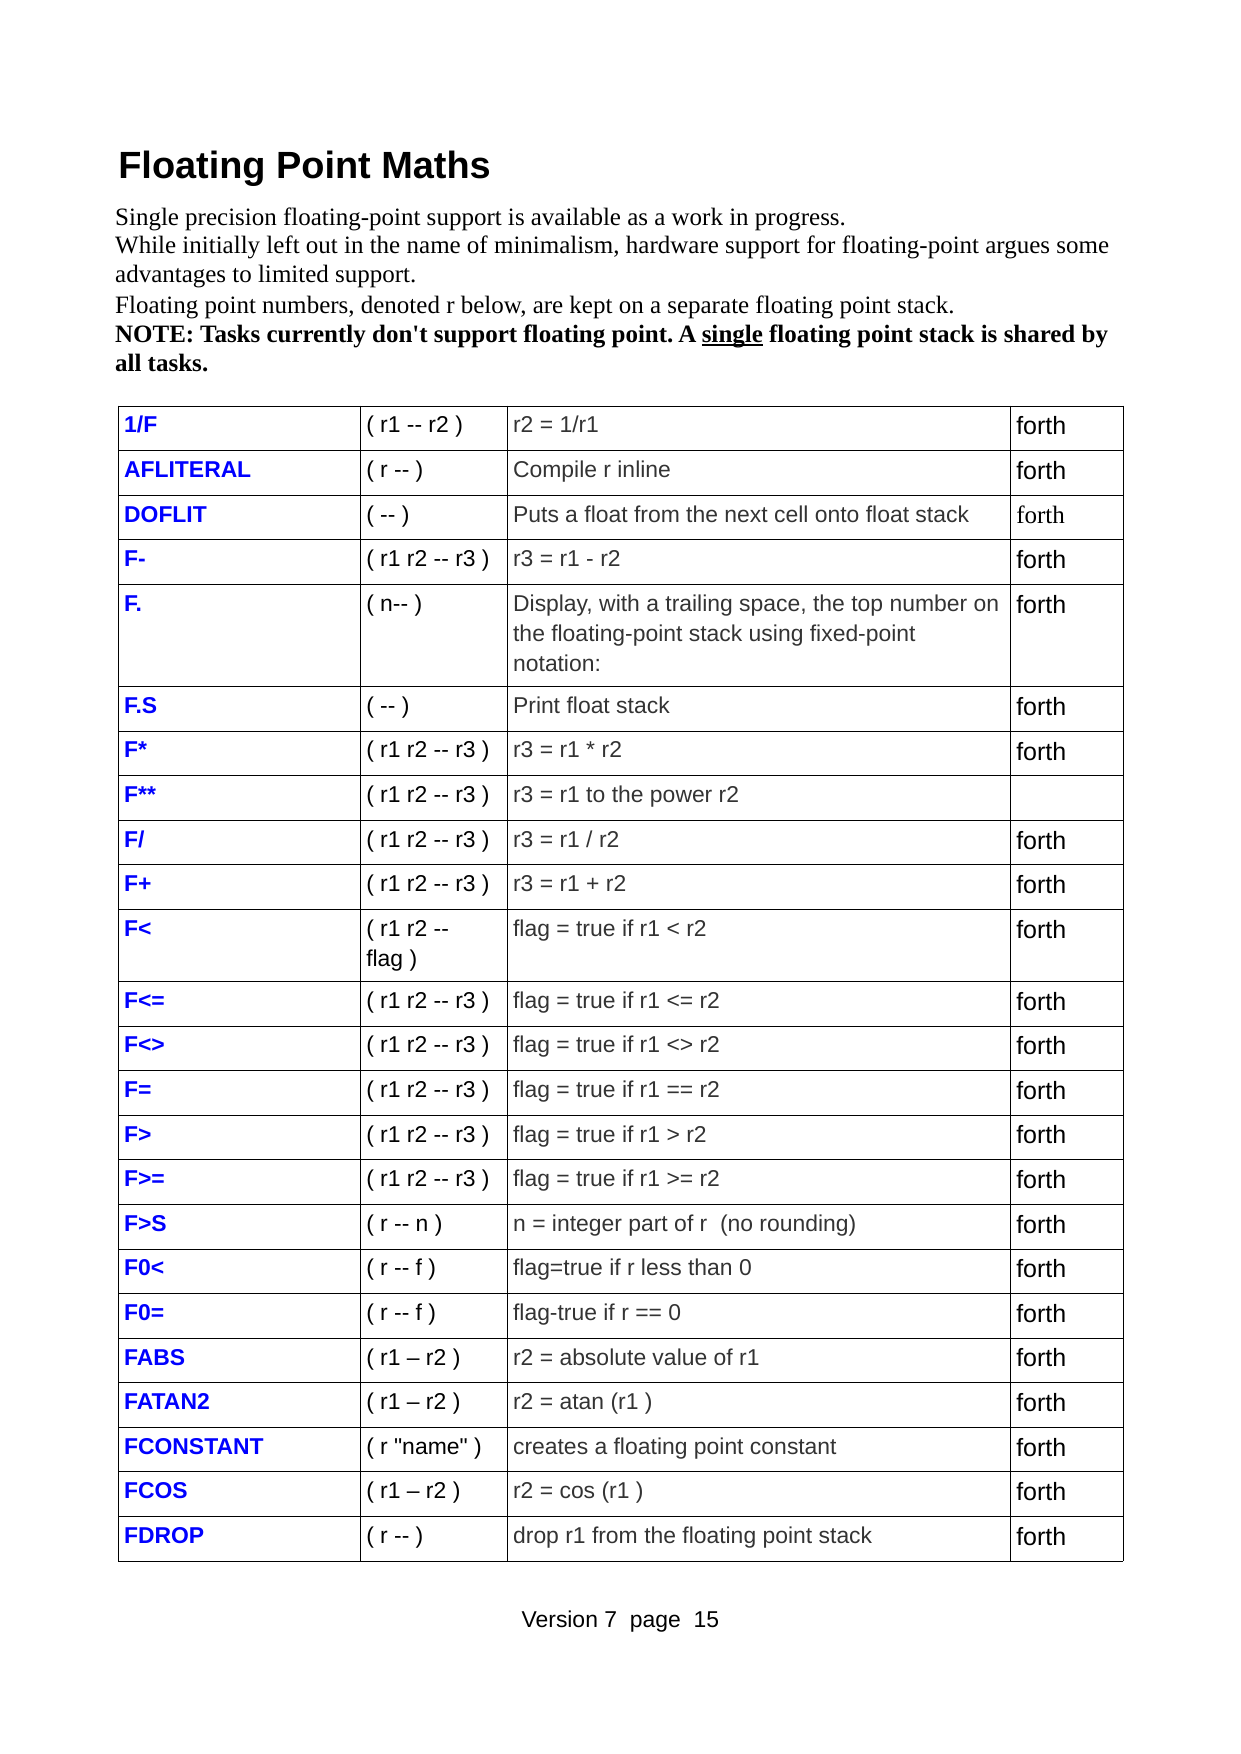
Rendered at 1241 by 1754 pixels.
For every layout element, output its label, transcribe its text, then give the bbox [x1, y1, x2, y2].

table_cell F** [119, 776, 360, 820]
table_cell forth [1011, 1428, 1123, 1471]
table_cell DOFLIT [119, 496, 360, 539]
table_cell ( n-- ) [361, 585, 507, 686]
table_cell flag=true if r less than 0 [508, 1250, 1010, 1293]
table_cell While initially left out in the name of minimalism, hardware support for floating-point argues some advantages to limited support. [112, 231, 1121, 288]
table_cell forth [1011, 1071, 1123, 1115]
table_cell r3 = r1 * r2 [508, 732, 1010, 775]
table_cell forth [1011, 540, 1123, 584]
table_cell FABS [119, 1339, 360, 1382]
table_cell flag = true if r1 < r2 [508, 910, 1010, 981]
table_cell F0< [119, 1250, 360, 1293]
table_cell forth [1011, 1383, 1123, 1427]
table_cell Print float stack [508, 687, 1010, 731]
table_cell ( r1 r2 -- r3 ) [361, 732, 507, 775]
table_cell F< [119, 910, 360, 981]
table_cell F<> [119, 1027, 360, 1070]
table_cell ( r1 r2 -- r3 ) [361, 1160, 507, 1204]
table_cell FATAN2 [119, 1383, 360, 1427]
table_cell F- [119, 540, 360, 584]
table_cell ( r1 r2 -- r3 ) [361, 982, 507, 1026]
table_cell forth [1011, 585, 1123, 686]
table_header r2 = 1/r1 [508, 407, 1010, 450]
subtitle Floating Point Maths [118, 143, 1122, 187]
table_cell forth [1011, 1250, 1123, 1293]
table_cell F0= [119, 1294, 360, 1338]
table_cell r3 = r1 / r2 [508, 821, 1010, 864]
table_cell creates a floating point constant [508, 1428, 1010, 1471]
table_cell ( r1 r2 -- flag ) [361, 910, 507, 981]
table_cell F>S [119, 1205, 360, 1248]
table_cell FCONSTANT [119, 1428, 360, 1471]
table_cell ( r1 r2 -- r3 ) [361, 1071, 507, 1115]
table_cell forth [1011, 1205, 1123, 1248]
table_cell forth [1011, 1472, 1123, 1516]
table_cell ( r -- ) [361, 1517, 507, 1561]
table_cell r3 = r1 + r2 [508, 865, 1010, 909]
table_header forth [1011, 407, 1123, 450]
table_cell r2 = absolute value of r1 [508, 1339, 1010, 1382]
table_cell NOTE: Tasks currently don't support floating point. A single floating point stack is shared by all tasks. [112, 319, 1121, 377]
table_header 1/F [119, 407, 360, 450]
table_cell flag = true if r1 == r2 [508, 1071, 1010, 1115]
table_cell forth [1011, 865, 1123, 909]
table_cell ( r1 r2 -- r3 ) [361, 540, 507, 584]
table_cell forth [1011, 1160, 1123, 1204]
table_cell flag = true if r1 > r2 [508, 1116, 1010, 1159]
table_cell F/ [119, 821, 360, 864]
table_cell F>= [119, 1160, 360, 1204]
table_cell AFLITERAL [119, 451, 360, 495]
table_cell F. [119, 585, 360, 686]
table_cell ( r1 r2 -- r3 ) [361, 1116, 507, 1159]
table_cell ( r -- ) [361, 451, 507, 495]
table_cell FCOS [119, 1472, 360, 1516]
table_cell F* [119, 732, 360, 775]
table_cell forth [1011, 1517, 1123, 1561]
table_cell F> [119, 1116, 360, 1159]
table_cell F.S [119, 687, 360, 731]
table_cell ( r1 r2 -- r3 ) [361, 821, 507, 864]
table_cell ( r -- f ) [361, 1250, 507, 1293]
table_cell F<= [119, 982, 360, 1026]
table_cell flag = true if r1 <= r2 [508, 982, 1010, 1026]
table_cell F+ [119, 865, 360, 909]
table_cell n = integer part of r (no rounding) [508, 1205, 1010, 1248]
table_cell ( r1 r2 -- r3 ) [361, 1027, 507, 1070]
table_cell r3 = r1 - r2 [508, 540, 1010, 584]
table_cell ( -- ) [361, 496, 507, 539]
table_cell flag = true if r1 <> r2 [508, 1027, 1010, 1070]
table_cell Compile r inline [508, 451, 1010, 495]
table_cell forth [1011, 687, 1123, 731]
table_cell forth [1011, 1116, 1123, 1159]
table_cell flag-true if r == 0 [508, 1294, 1010, 1338]
table_cell forth [1011, 910, 1123, 981]
table_cell r2 = atan (r1 ) [508, 1383, 1010, 1427]
table_cell forth [1011, 821, 1123, 864]
table_cell [1011, 776, 1123, 820]
table_cell Floating point numbers, denoted r below, are kept on a separate floating point stack. [112, 288, 1121, 319]
table_cell ( r1 r2 -- r3 ) [361, 776, 507, 820]
table_cell forth [1011, 1339, 1123, 1382]
table_cell FDROP [119, 1517, 360, 1561]
table_cell ( r -- f ) [361, 1294, 507, 1338]
table_cell flag = true if r1 >= r2 [508, 1160, 1010, 1204]
table_cell forth [1011, 1027, 1123, 1070]
table_cell ( r1 – r2 ) [361, 1383, 507, 1427]
table_header ( r1 -- r2 ) [361, 407, 507, 450]
table_cell Puts a float from the next cell onto float stack [508, 496, 1010, 539]
table_cell ( r1 – r2 ) [361, 1472, 507, 1516]
table_cell forth [1011, 732, 1123, 775]
table_cell ( r1 r2 -- r3 ) [361, 865, 507, 909]
table_cell ( r1 – r2 ) [361, 1339, 507, 1382]
table_cell forth [1011, 496, 1123, 539]
table_cell forth [1011, 451, 1123, 495]
table_cell r2 = cos (r1 ) [508, 1472, 1010, 1516]
table_cell F= [119, 1071, 360, 1115]
table_cell forth [1011, 1294, 1123, 1338]
table_header Single precision floating-point support is available as a work in progress. [112, 199, 1121, 231]
table_cell ( -- ) [361, 687, 507, 731]
table_cell Display, with a trailing space, the top number on the floating-point stack using fixed-point notation: [508, 585, 1010, 686]
table_cell drop r1 from the floating point stack [508, 1517, 1010, 1561]
table_cell ( r -- n ) [361, 1205, 507, 1248]
table_cell r3 = r1 to the power r2 [508, 776, 1010, 820]
table_cell forth [1011, 982, 1123, 1026]
table_cell ( r "name" ) [361, 1428, 507, 1471]
